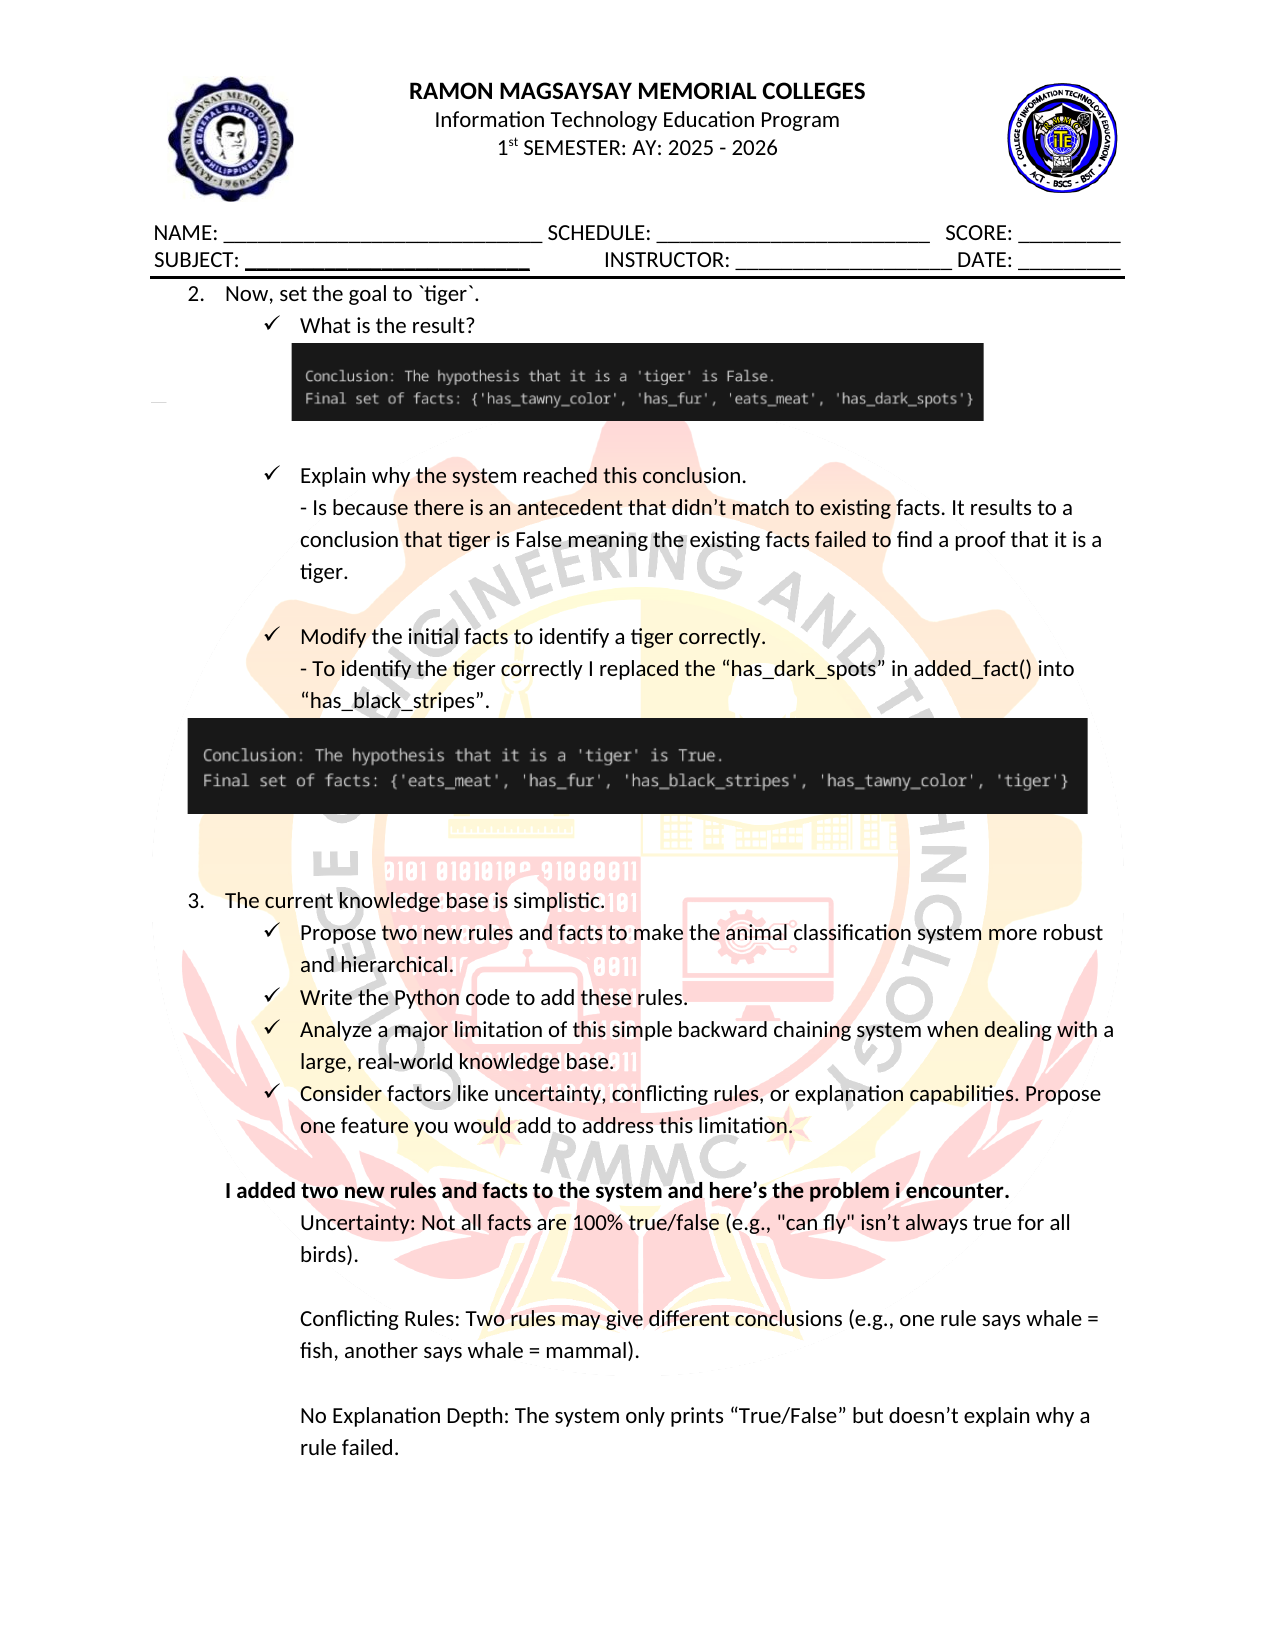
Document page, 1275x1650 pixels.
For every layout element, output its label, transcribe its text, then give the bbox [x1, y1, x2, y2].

list Conflicting Rules: Two rules may give different conclusions (e.g., one rule says whale = fish, another says whale = mammal). [300, 1304, 1125, 1365]
list Analyze a major limitation of this simple backward chaining system when dealing with a large, real-world knowledge base. [262, 1015, 1125, 1075]
picture [291, 343, 984, 421]
list No Explanation Depth: The system only prints “True/False” but doesn’t explain why a rule failed. [300, 1401, 1125, 1461]
list What is the result? [262, 311, 1125, 339]
list Uncertainty: Not all facts are 100% true/false (e.g., "can fly" isn’t always true for all birds). [300, 1208, 1125, 1268]
list Explain why the system reached this conclusion. [262, 461, 1125, 489]
list The current knowledge base is simplistic. [187, 886, 1125, 914]
list Consider factors like uncertainty, conflicting rules, or explanation capabilities. Propose one feature you would add to address this limitation. [262, 1079, 1125, 1139]
picture [187, 718, 1088, 814]
list Propose two new rules and facts to make the animal classification system more robust and hierarchical. [262, 918, 1125, 978]
picture [1000, 76, 1125, 202]
picture [167, 76, 294, 202]
list Now, set the goal to `tiger`. [187, 279, 1125, 307]
list I added two new rules and facts to the system and here’s the problem i encounter. [225, 1176, 1125, 1204]
list - To identify the tiger correctly I replaced the “has_dark_spots” in added_fact() into “has_black_stripes”. [262, 654, 1125, 714]
list Modify the initial facts to identify a tiger correctly. [262, 622, 1125, 650]
list - Is because there is an antecedent that didn’t match to existing facts. It results to a conclusion that tiger is False meaning the existing facts failed to find a proof that it is a tiger. [262, 493, 1125, 585]
list Write the Python code to add these rules. [262, 983, 1125, 1011]
